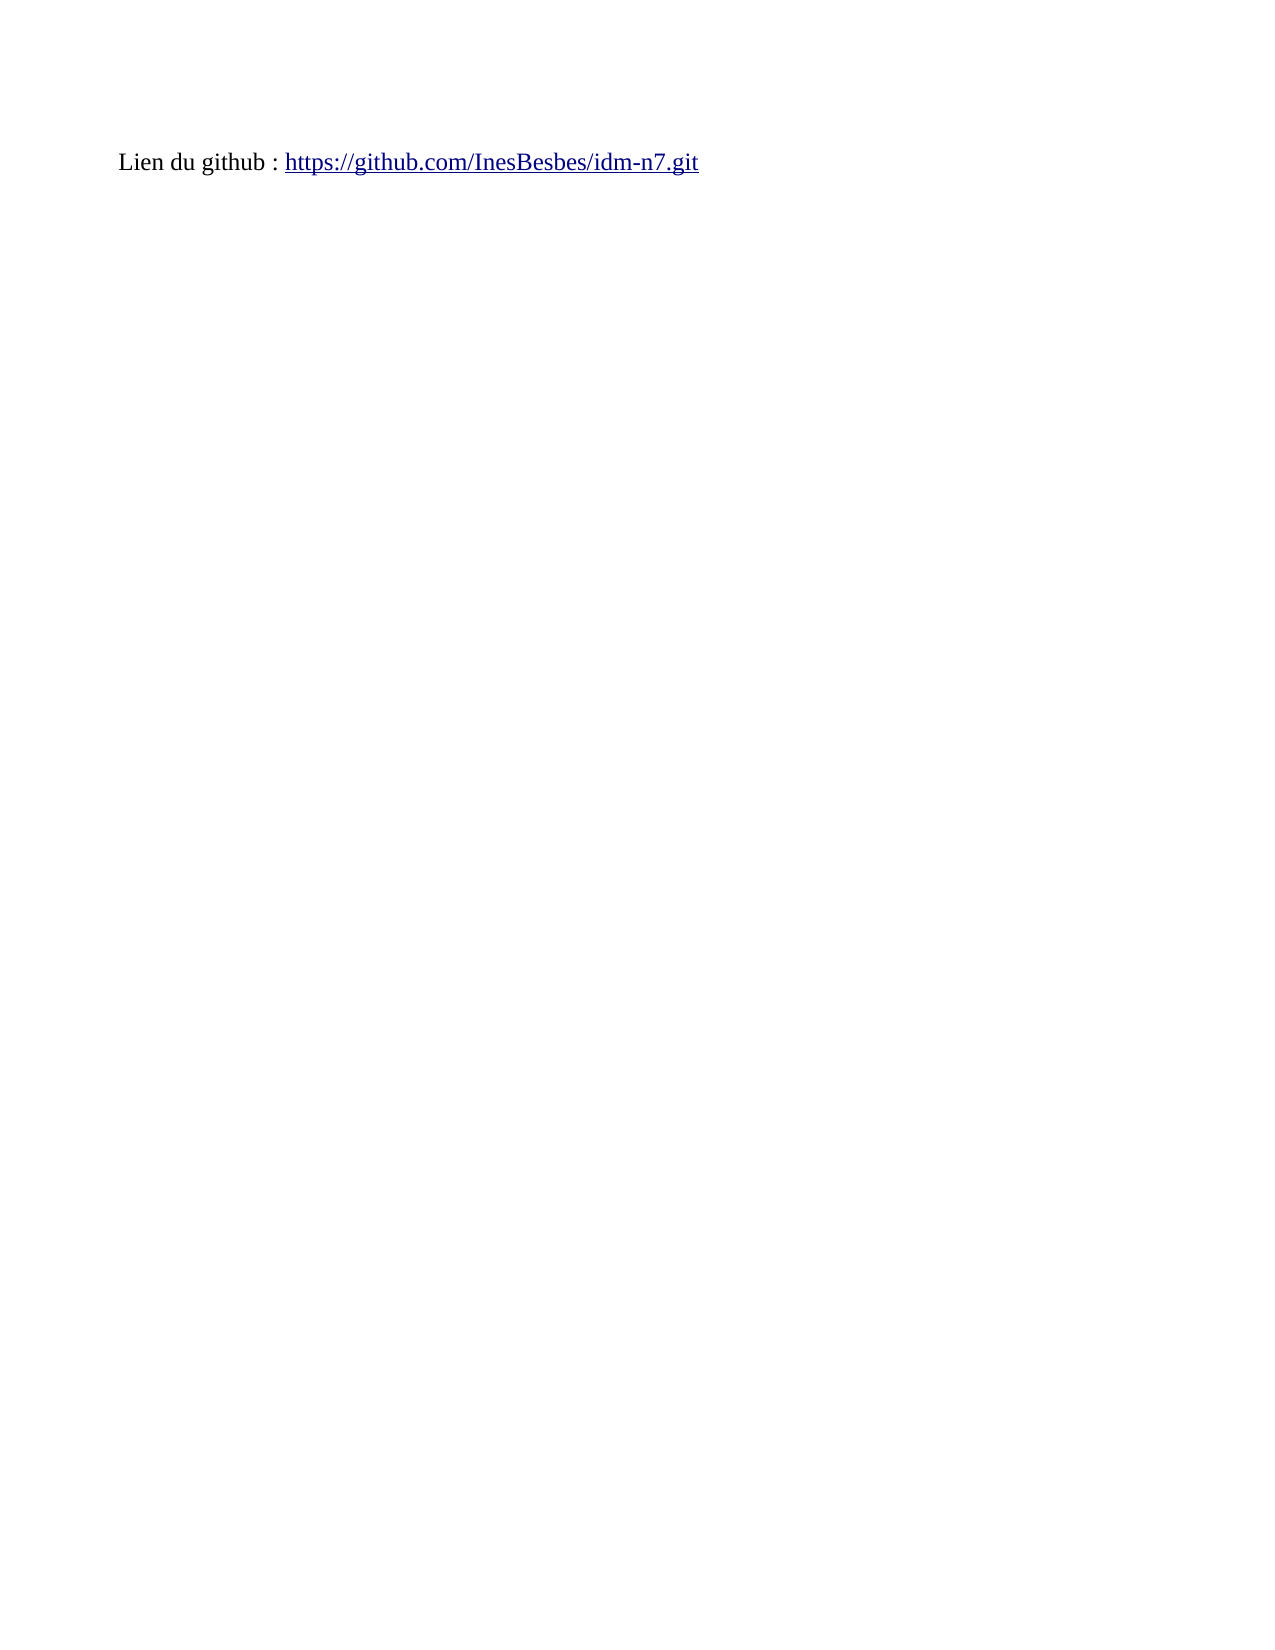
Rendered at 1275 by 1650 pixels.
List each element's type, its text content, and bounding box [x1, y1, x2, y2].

text Lien du github : https://github.com/InesBesbes/idm-n7.git [118, 147, 1157, 176]
